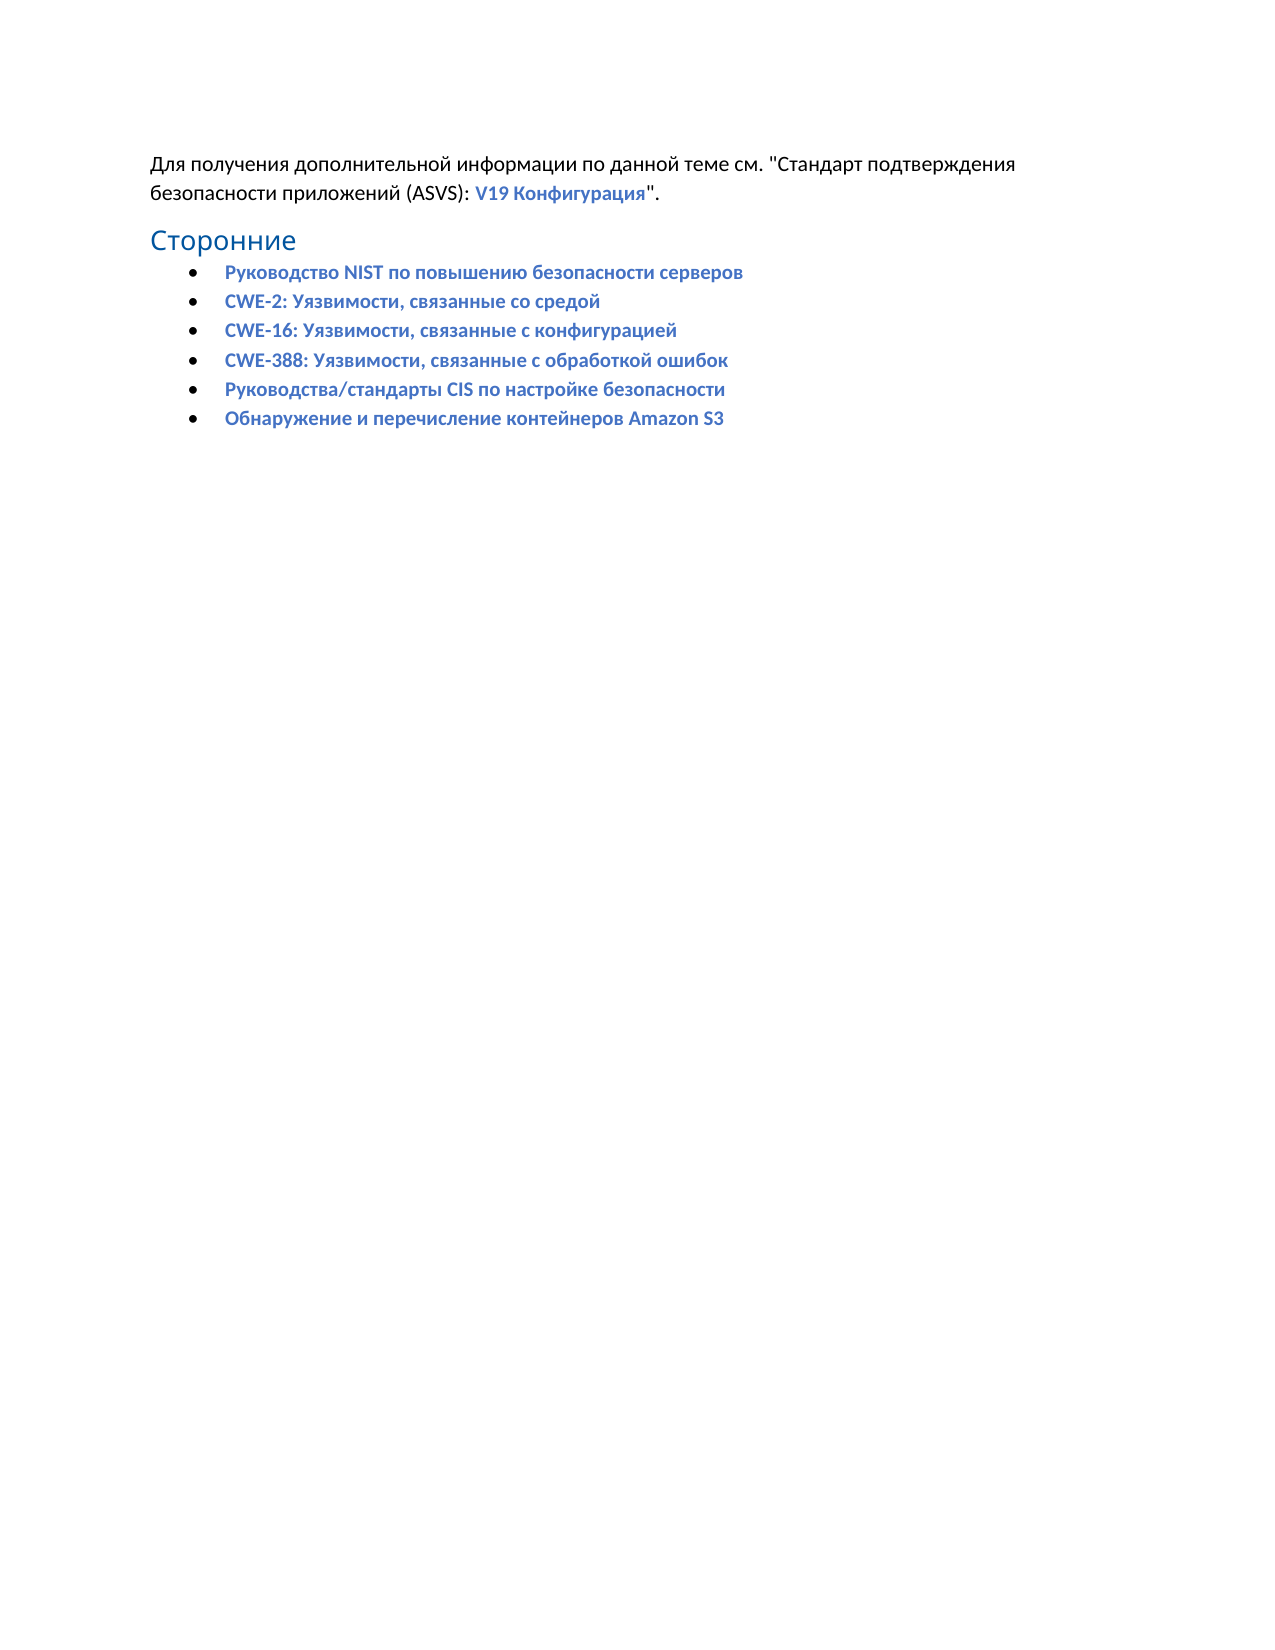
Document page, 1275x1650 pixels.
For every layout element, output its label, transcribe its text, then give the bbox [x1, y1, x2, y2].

list CWE-388: Уязвимости, связанные с обработкой ошибок [187, 346, 1125, 372]
text Для получения дополнительной информации по данной теме см. "Стандарт подтверждения безопасности приложений (ASVS): V19 Конфигурация". [150, 150, 1125, 206]
list CWE-2: Уязвимости, связанные со средой [187, 287, 1125, 314]
list Руководства/стандарты CIS по настройке безопасности [187, 375, 1125, 402]
list Руководство NIST по повышению безопасности серверов [187, 258, 1125, 284]
list Обнаружение и перечисление контейнеров Amazon S3 [187, 404, 1125, 431]
list CWE-16: Уязвимости, связанные с конфигурацией [187, 316, 1125, 343]
subtitle Сторонние [150, 221, 1125, 258]
